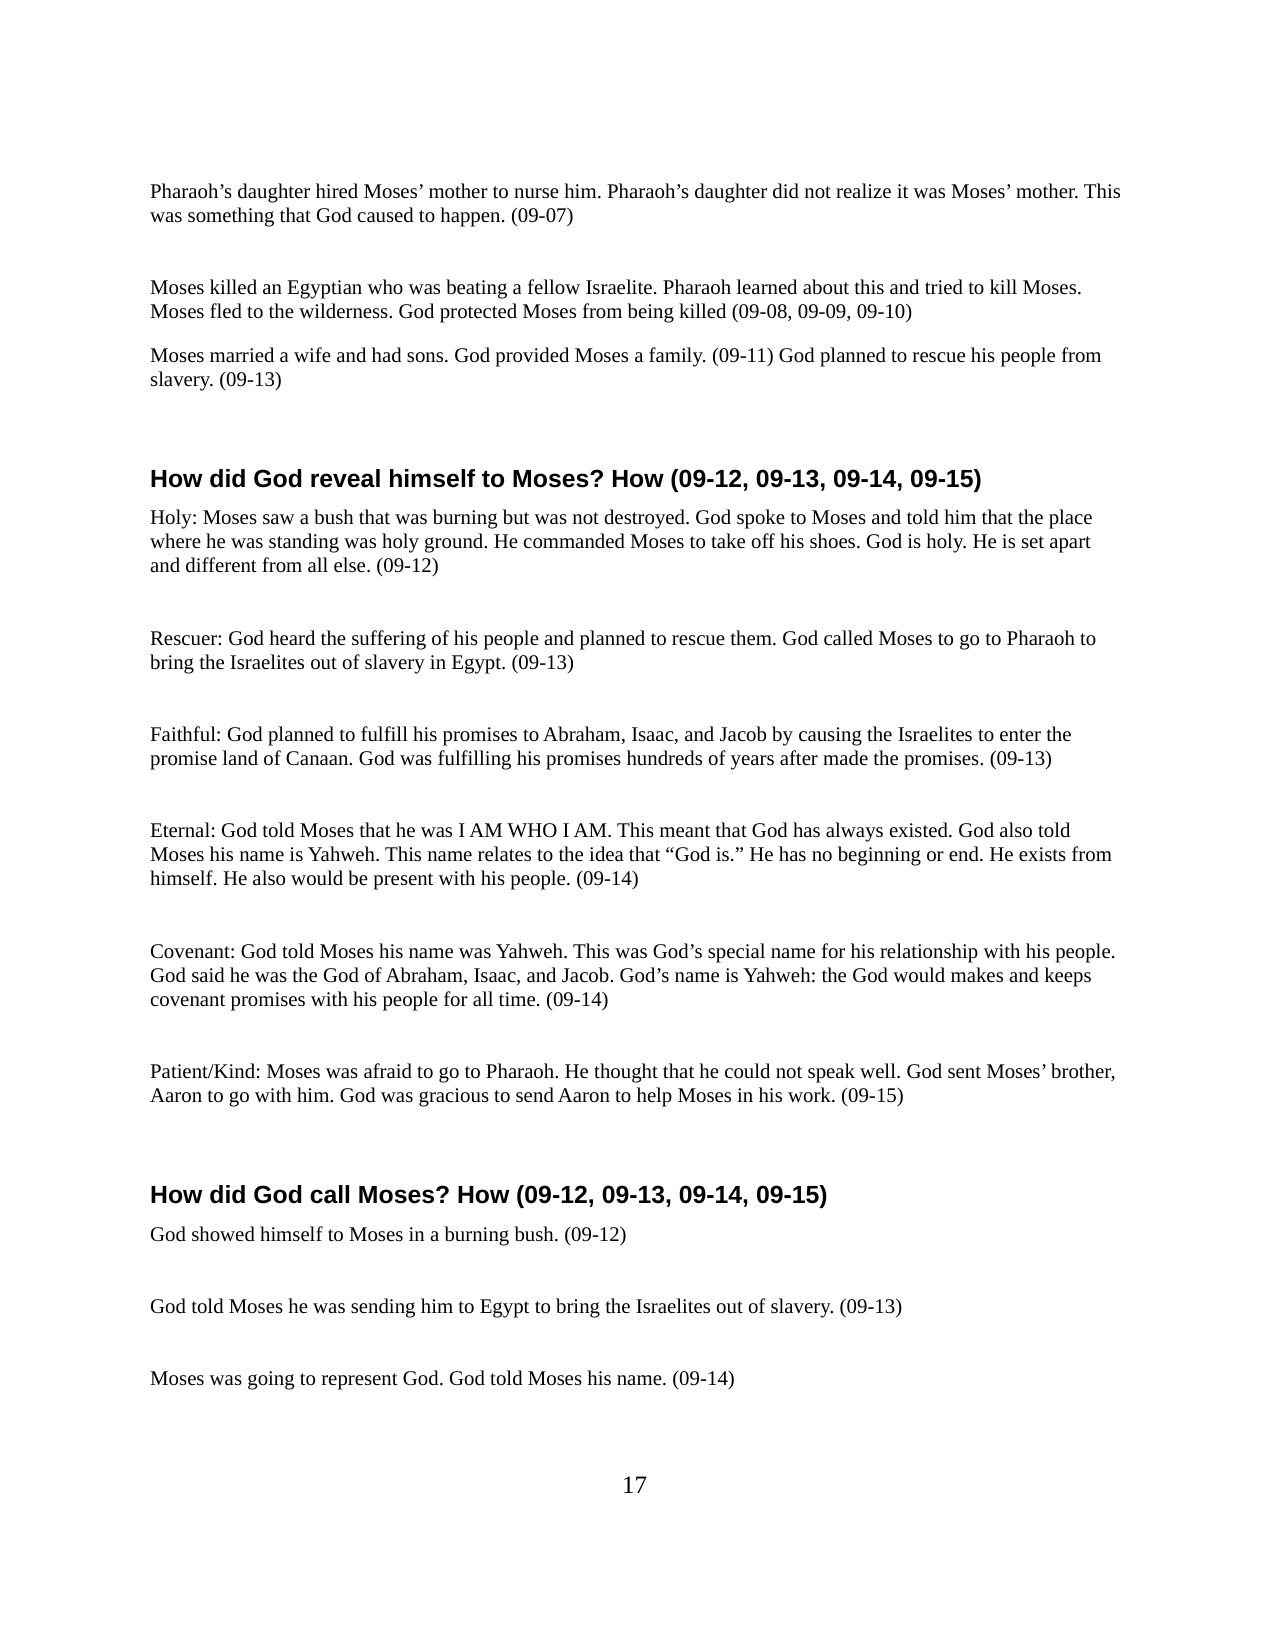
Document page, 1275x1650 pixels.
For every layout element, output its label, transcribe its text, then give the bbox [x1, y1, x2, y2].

text Faithful: God planned to fulfill his promises to Abraham, Isaac, and Jacob by causing the Israelites to enter the promise land of Canaan. God was fulfilling his promises hundreds of years after made the promises. (09-13) [150, 722, 1125, 770]
subtitle How did God reveal himself to Moses? How (09-12, 09-13, 09-14, 09-15) [150, 464, 1125, 493]
text Patient/Kind: Moses was afraid to go to Pharaoh. He thought that he could not speak well. God sent Moses’ brother, Aaron to go with him. God was gracious to send Aaron to help Moses in his work. (09-15) [150, 1059, 1125, 1107]
text Pharaoh’s daughter hired Moses’ mother to nurse him. Pharaoh’s daughter did not realize it was Moses’ mother. This was something that God caused to happen. (09-07) [150, 179, 1125, 227]
text Eternal: God told Moses that he was I AM WHO I AM. This meant that God has always existed. God also told Moses his name is Yahweh. This name relates to the idea that “God is.” He has no beginning or end. He exists from himself. He also would be present with his people. (09-14) [150, 818, 1125, 890]
text Rescuer: God heard the suffering of his people and planned to rescue them. God called Moses to go to Pharaoh to bring the Israelites out of slavery in Egypt. (09-13) [150, 626, 1125, 674]
text Holy: Moses saw a bush that was burning but was not destroyed. God spoke to Moses and told him that the place where he was standing was holy ground. He commanded Moses to take off his shoes. God is holy. He is set apart and different from all else. (09-12) [150, 505, 1125, 577]
text God told Moses he was sending him to Egypt to bring the Israelites out of slavery. (09-13) [150, 1294, 1125, 1318]
text Moses killed an Egyptian who was beating a fellow Israelite. Pharaoh learned about this and tried to kill Moses. Moses fled to the wilderness. God protected Moses from being killed (09-08, 09-09, 09-10) [150, 275, 1125, 323]
text Moses was going to represent God. God told Moses his name. (09-14) [150, 1366, 1125, 1390]
subtitle How did God call Moses? How (09-12, 09-13, 09-14, 09-15) [150, 1180, 1125, 1209]
text Moses married a wife and had sons. God provided Moses a family. (09-11) God planned to rescue his people from slavery. (09-13) [150, 343, 1125, 391]
text Covenant: God told Moses his name was Yahweh. This was God’s special name for his relationship with his people. God said he was the God of Abraham, Isaac, and Jacob. God’s name is Yahweh: the God would makes and keeps covenant promises with his people for all time. (09-14) [150, 939, 1125, 1011]
text God showed himself to Moses in a burning bush. (09-12) [150, 1221, 1125, 1246]
